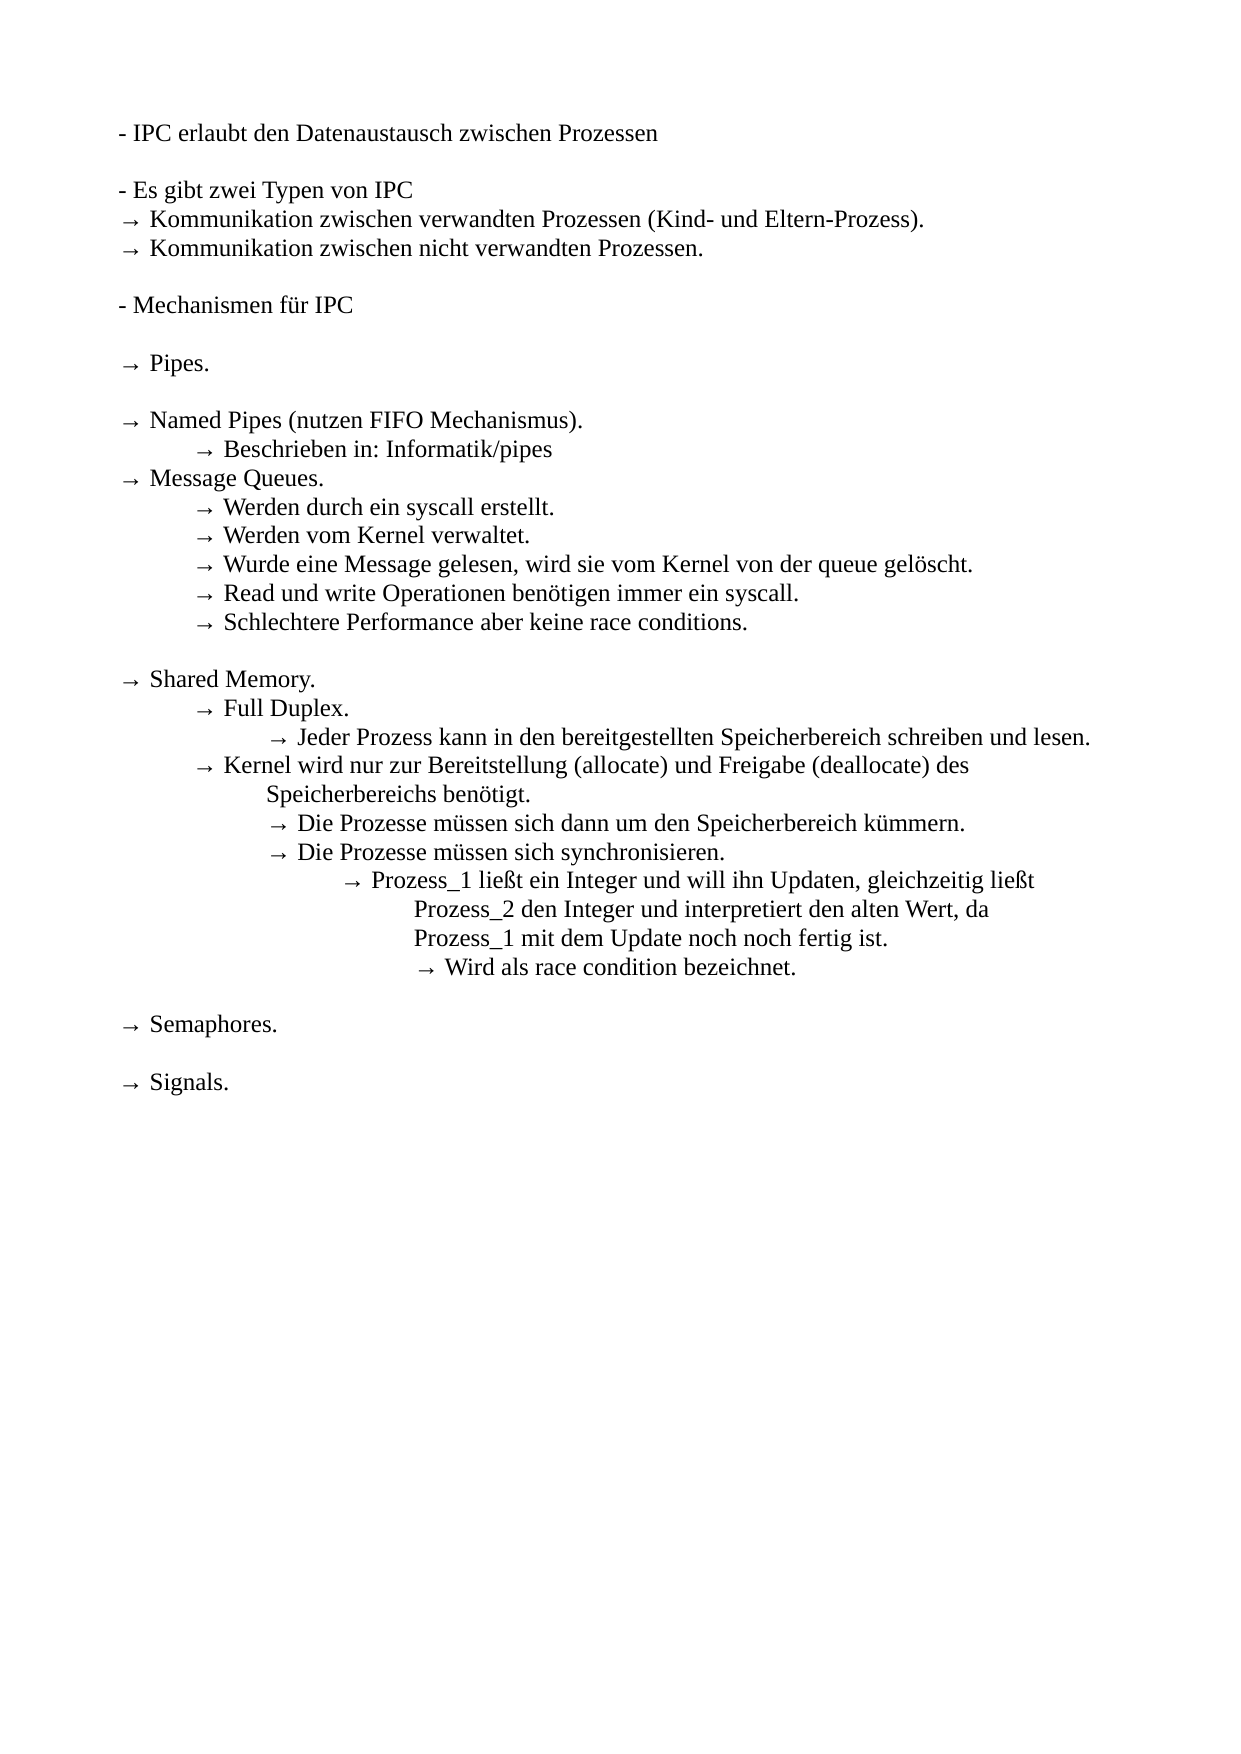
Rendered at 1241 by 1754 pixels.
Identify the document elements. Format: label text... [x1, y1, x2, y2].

text → Pipes. [118, 348, 1122, 377]
text → Message Queues. [118, 463, 1122, 492]
text → Kommunikation zwischen verwandten Prozessen (Kind- und Eltern-Prozess). [118, 204, 1122, 233]
text → Wird als race condition bezeichnet. [118, 952, 1122, 981]
text → Named Pipes (nutzen FIFO Mechanismus). [118, 406, 1122, 434]
text → Jeder Prozess kann in den bereitgestellten Speicherbereich schreiben und lesen. [118, 722, 1122, 751]
text → Werden durch ein syscall erstellt. [118, 492, 1122, 521]
text → Die Prozesse müssen sich synchronisieren. [118, 837, 1122, 866]
text → Read und write Operationen benötigen immer ein syscall. [118, 578, 1122, 607]
text → Full Duplex. [118, 693, 1122, 722]
text Speicherbereichs benötigt. [118, 779, 1122, 808]
text → Shared Memory. [118, 664, 1122, 693]
text - Es gibt zwei Typen von IPC [118, 176, 1122, 204]
text → Kernel wird nur zur Bereitstellung (allocate) und Freigabe (deallocate) des [118, 751, 1122, 779]
text → Werden vom Kernel verwaltet. [118, 521, 1122, 549]
text → Wurde eine Message gelesen, wird sie vom Kernel von der queue gelöscht. [118, 549, 1122, 578]
text Prozess_1 mit dem Update noch noch fertig ist. [118, 923, 1122, 952]
text → Schlechtere Performance aber keine race conditions. [118, 607, 1122, 636]
text Prozess_2 den Integer und interpretiert den alten Wert, da [118, 894, 1122, 923]
text → Prozess_1 ließt ein Integer und will ihn Updaten, gleichzeitig ließt [118, 866, 1122, 894]
text → Die Prozesse müssen sich dann um den Speicherbereich kümmern. [118, 808, 1122, 837]
text - Mechanismen für IPC [118, 291, 1122, 319]
text - IPC erlaubt den Datenaustausch zwischen Prozessen [118, 118, 1122, 147]
text → Signals. [118, 1067, 1122, 1096]
text → Semaphores. [118, 1009, 1122, 1038]
text → Kommunikation zwischen nicht verwandten Prozessen. [118, 233, 1122, 262]
text → Beschrieben in: Informatik/pipes [118, 434, 1122, 463]
